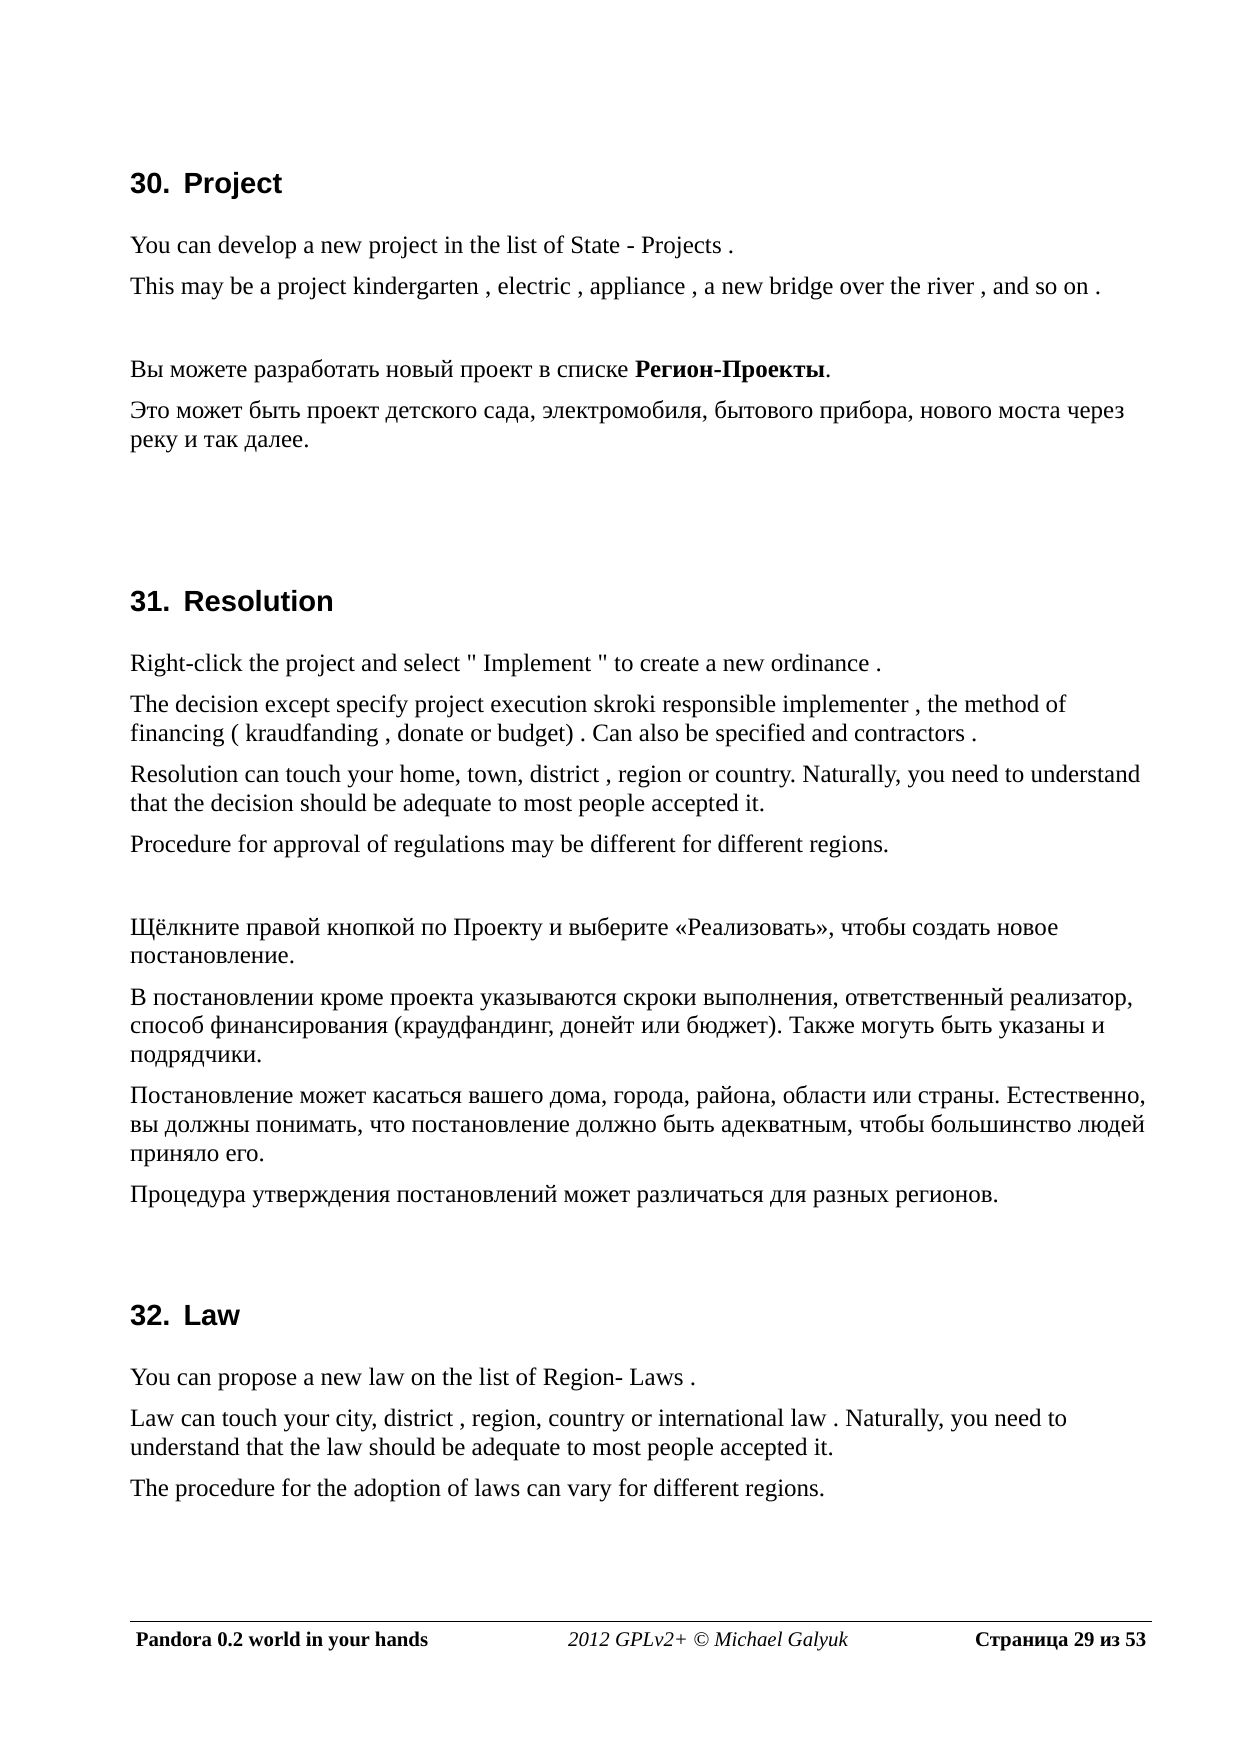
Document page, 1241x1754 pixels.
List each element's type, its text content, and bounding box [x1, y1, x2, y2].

text Right-click the project and select " Implement " to create a new ordinance . [130, 648, 1152, 677]
text В постановлении кроме проекта указываются скроки выполнения, ответственный реализатор, способ финансирования (краудфандинг, донейт или бюджет). Также могуть быть указаны и подрядчики. [130, 982, 1152, 1068]
text This may be a project kindergarten , electric , appliance , a new bridge over the river , and so on . [130, 271, 1152, 300]
text The procedure for the adoption of laws can vary for different regions. [130, 1473, 1152, 1502]
text Это может быть проект детского сада, электромобиля, бытового прибора, нового моста через реку и так далее. [130, 395, 1152, 453]
text Resolution can touch your home, town, district , region or country. Naturally, you need to understand that the decision should be adequate to most people accepted it. [130, 759, 1152, 817]
subtitle Project [130, 166, 1152, 200]
text Вы можете разработать новый проект в списке Регион-Проекты. [130, 354, 1152, 383]
subtitle Resolution [130, 584, 1152, 618]
text You can develop a new project in the list of State - Projects . [130, 230, 1152, 259]
text Процедура утверждения постановлений может различаться для разных регионов. [130, 1179, 1152, 1208]
text You can propose a new law on the list of Region- Laws . [130, 1362, 1152, 1391]
subtitle Law [130, 1298, 1152, 1332]
text Procedure for approval of regulations may be different for different regions. [130, 829, 1152, 858]
text Постановление может касаться вашего дома, города, района, области или страны. Естественно, вы должны понимать, что постановление должно быть адекватным, чтобы большинство людей приняло его. [130, 1080, 1152, 1167]
text The decision except specify project execution skroki responsible implementer , the method of financing ( kraudfanding , donate or budget) . Can also be specified and contractors . [130, 689, 1152, 747]
text Law can touch your city, district , region, country or international law . Naturally, you need to understand that the law should be adequate to most people accepted it. [130, 1403, 1152, 1461]
text Щёлкните правой кнопкой по Проекту и выберите «Реализовать», чтобы создать новое постановление. [130, 912, 1152, 969]
